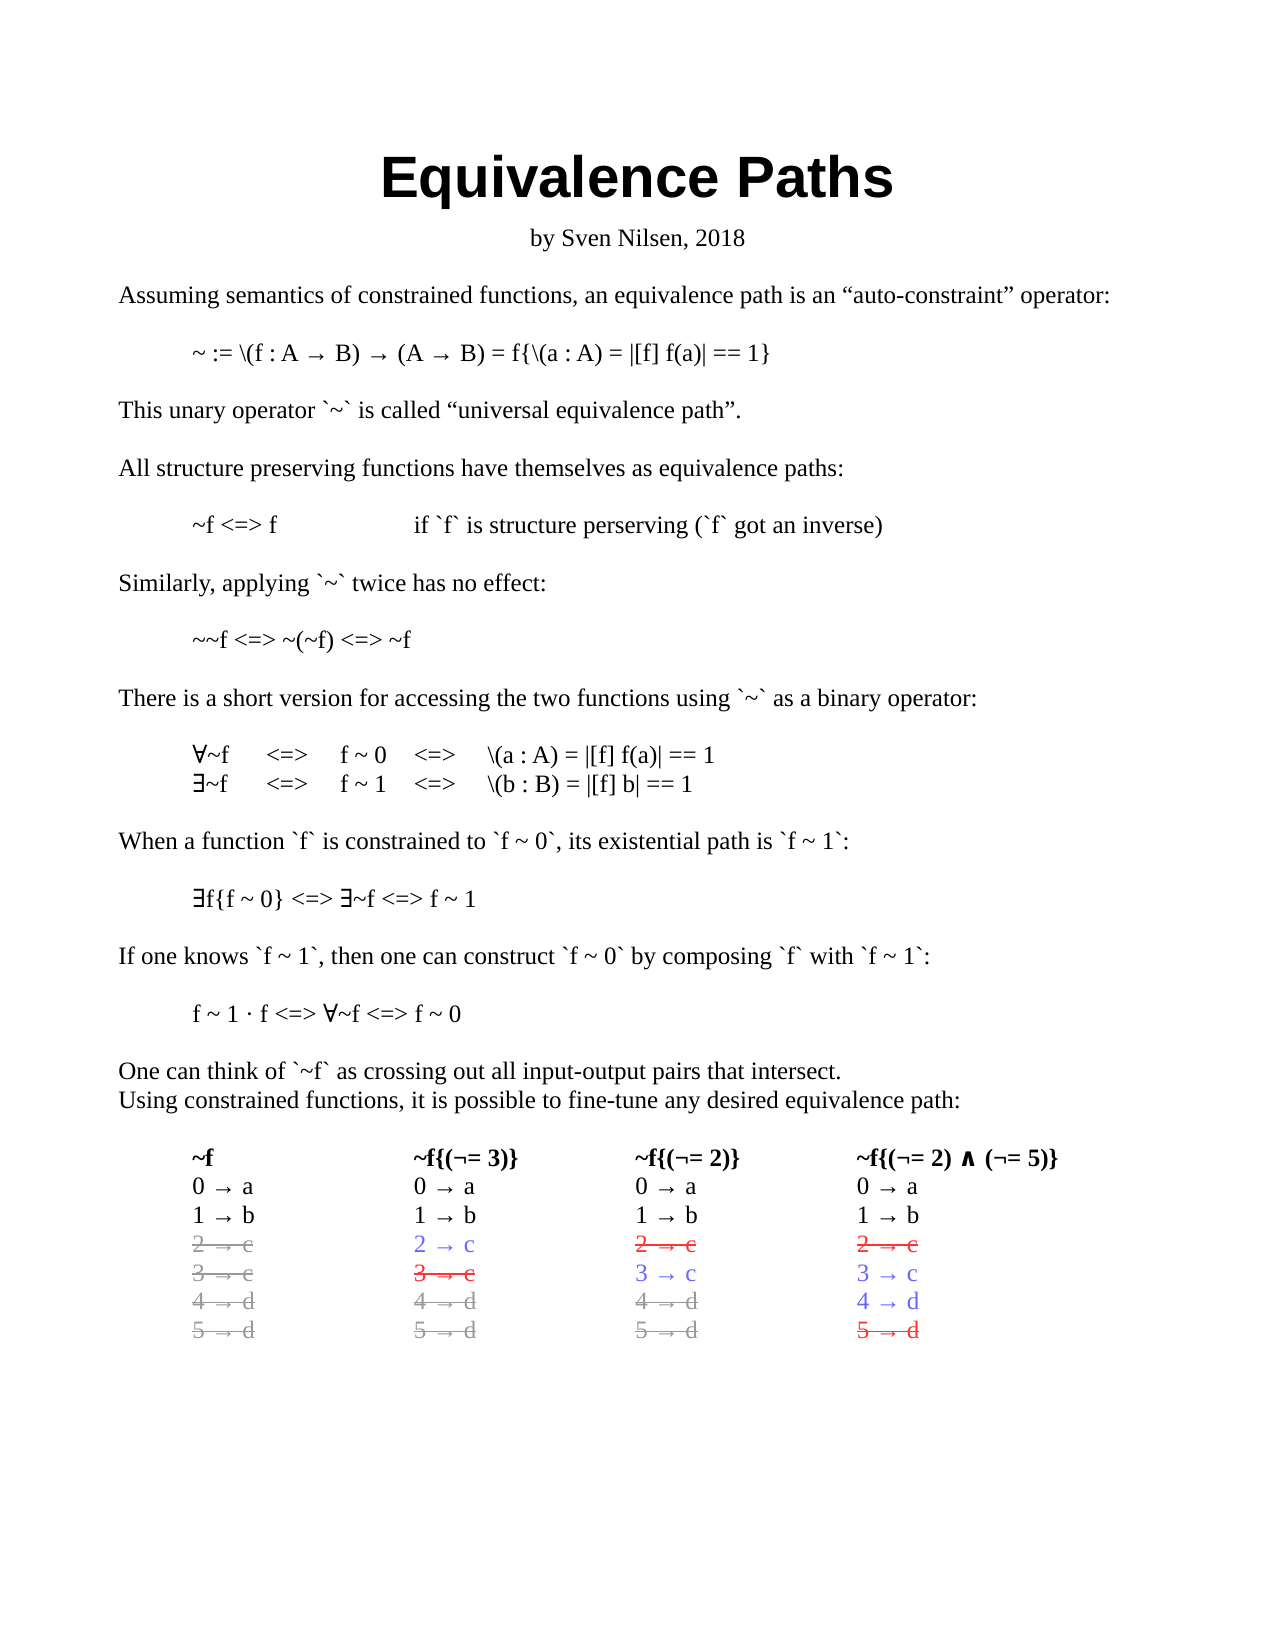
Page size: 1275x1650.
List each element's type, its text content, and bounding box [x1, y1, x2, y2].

text If one knows `f ~ 1`, then one can construct `f ~ 0` by composing `f` with `f ~ 1`: [118, 941, 1157, 970]
text There is a short version for accessing the two functions using `~` as a binary operator: [118, 683, 1157, 711]
text by Sven Nilsen, 2018 [118, 223, 1157, 251]
title Equivalence Paths [118, 143, 1157, 210]
text This unary operator `~` is called “universal equivalence path”. [118, 395, 1157, 424]
text Using constrained functions, it is possible to fine-tune any desired equivalence path: [118, 1085, 1157, 1114]
text 2 → c 2 → c 2 → c 2 → c [118, 1229, 1157, 1258]
text ~ := \(f : A → B) → (A → B) = f{\(a : A) = |[f] f(a)| == 1} [118, 338, 1157, 366]
text Assuming semantics of constrained functions, an equivalence path is an “auto-constraint” operator: [118, 280, 1157, 309]
text 4 → d 4 → d 4 → d 4 → d [118, 1286, 1157, 1315]
text 0 → a 0 → a 0 → a 0 → a [118, 1171, 1157, 1200]
text ~f <=> f if `f` is structure perserving (`f` got an inverse) [118, 510, 1157, 539]
text 1 → b 1 → b 1 → b 1 → b [118, 1200, 1157, 1229]
text When a function `f` is constrained to `f ~ 0`, its existential path is `f ~ 1`: [118, 826, 1157, 855]
text ~f ~f{(¬= 3)} ~f{(¬= 2)} ~f{(¬= 2) ∧ (¬= 5)} [118, 1143, 1157, 1171]
text All structure preserving functions have themselves as equivalence paths: [118, 453, 1157, 481]
text ∃f{f ~ 0} <=> ∃~f <=> f ~ 1 [118, 884, 1157, 913]
text Similarly, applying `~` twice has no effect: [118, 568, 1157, 596]
text ∀~f <=> f ~ 0 <=> \(a : A) = |[f] f(a)| == 1 [118, 740, 1157, 769]
text ∃~f <=> f ~ 1 <=> \(b : B) = |[f] b| == 1 [118, 769, 1157, 798]
text 3 → c 3 → c 3 → c 3 → c [118, 1258, 1157, 1286]
text One can think of `~f` as crossing out all input-output pairs that intersect. [118, 1056, 1157, 1085]
text ~~f <=> ~(~f) <=> ~f [118, 625, 1157, 654]
text f ~ 1 · f <=> ∀~f <=> f ~ 0 [118, 999, 1157, 1028]
text 5 → d 5 → d 5 → d 5 → d [118, 1315, 1157, 1344]
